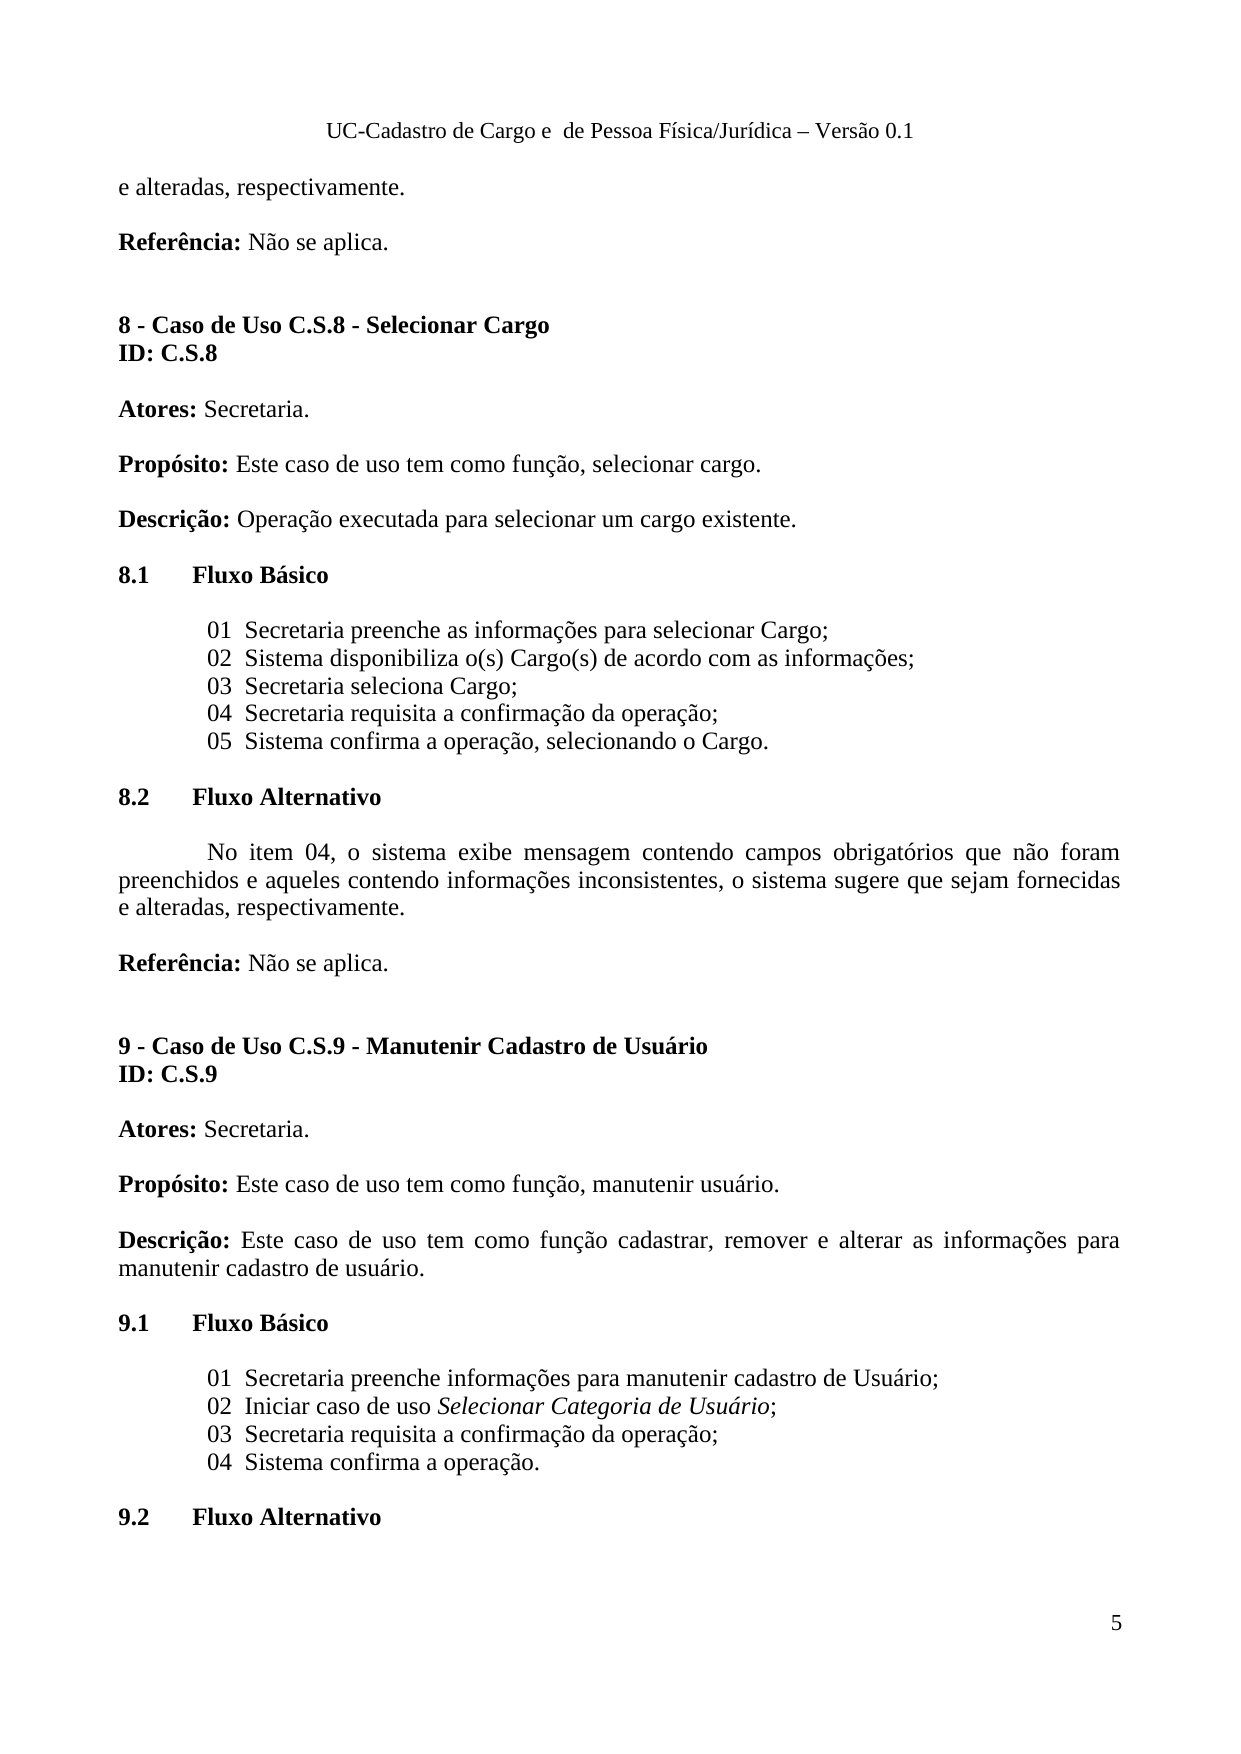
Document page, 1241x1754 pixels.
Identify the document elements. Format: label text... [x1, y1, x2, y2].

text 02 Iniciar caso de uso Selecionar Categoria de Usuário; [118, 1392, 1122, 1420]
text 8.1 Fluxo Básico [118, 561, 1122, 589]
text 04 Secretaria requisita a confirmação da operação; [118, 699, 1122, 727]
text Propósito: Este caso de uso tem como função, manutenir usuário. [118, 1171, 1122, 1198]
text Propósito: Este caso de uso tem como função, selecionar cargo. [118, 450, 1122, 478]
text Atores: Secretaria. [118, 395, 1122, 422]
text 04 Sistema confirma a operação. [118, 1448, 1122, 1475]
text No item 04, o sistema exibe mensagem contendo campos obrigatórios que não foram preenchidos e aqueles contendo informações inconsistentes, o sistema sugere que sejam fornecidas e alteradas, respectivamente. [118, 838, 1122, 921]
text 9.1 Fluxo Básico [118, 1309, 1122, 1337]
text 03 Secretaria requisita a confirmação da operação; [118, 1420, 1122, 1448]
text 01 Secretaria preenche informações para manutenir cadastro de Usuário; [118, 1364, 1122, 1392]
text 03 Secretaria seleciona Cargo; [118, 672, 1122, 699]
text Descrição: Este caso de uso tem como função cadastrar, remover e alterar as informações para manutenir cadastro de usuário. [118, 1226, 1122, 1281]
text 8 - Caso de Uso C.S.8 - Selecionar Cargo [118, 312, 1122, 339]
text Referência: Não se aplica. [118, 228, 1122, 256]
text Atores: Secretaria. [118, 1115, 1122, 1143]
text 9 - Caso de Uso C.S.9 - Manutenir Cadastro de Usuário [118, 1032, 1122, 1060]
text e alteradas, respectivamente. [118, 173, 1122, 201]
text 05 Sistema confirma a operação, selecionando o Cargo. [118, 727, 1122, 755]
text 9.2 Fluxo Alternativo [118, 1503, 1122, 1531]
text Descrição: Operação executada para selecionar um cargo existente. [118, 506, 1122, 533]
text 01 Secretaria preenche as informações para selecionar Cargo; [118, 616, 1122, 644]
text ID: C.S.8 [118, 339, 1122, 367]
text 8.2 Fluxo Alternativo [118, 783, 1122, 810]
text ID: C.S.9 [118, 1060, 1122, 1087]
text 02 Sistema disponibiliza o(s) Cargo(s) de acordo com as informações; [118, 644, 1122, 672]
text Referência: Não se aplica. [118, 949, 1122, 977]
